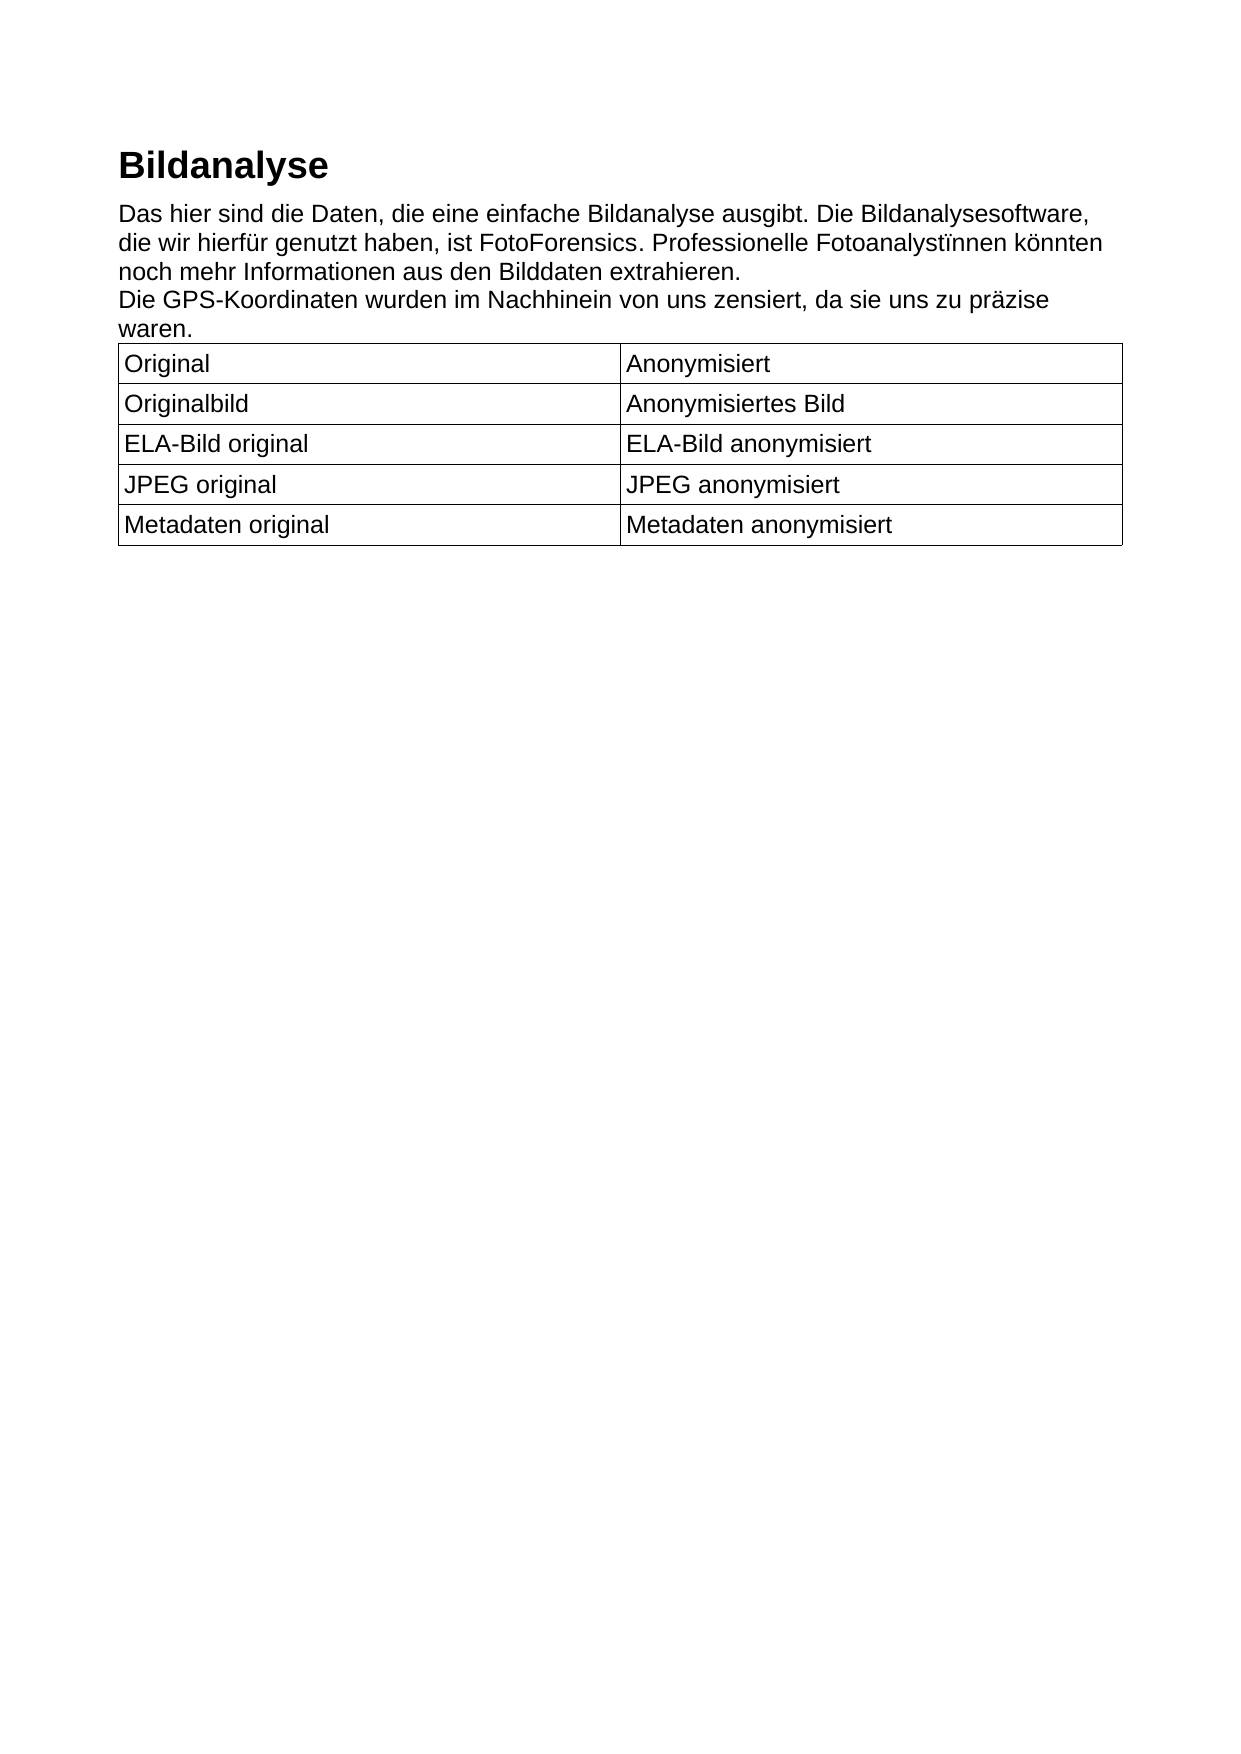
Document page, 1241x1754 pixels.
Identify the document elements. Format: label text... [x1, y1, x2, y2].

text Die GPS-Koordinaten wurden im Nachhinein von uns zensiert, da sie uns zu präzise waren. [118, 286, 1122, 343]
table_cell JPEG original [119, 465, 620, 504]
table_cell Anonymisiertes Bild [621, 384, 1122, 424]
table_cell Originalbild [119, 384, 620, 424]
subtitle Bildanalyse [118, 143, 1122, 187]
text Das hier sind die Daten, die eine einfache Bildanalyse ausgibt. Die Bildanalysesoftware, die wir hierfür genutzt haben, ist FotoForensics. Professionelle Fotoanalystïnnen könnten noch mehr Informationen aus den Bilddaten extrahieren. [118, 199, 1122, 286]
table_cell Metadaten original [119, 505, 620, 544]
table_cell Metadaten anonymisiert [621, 505, 1122, 544]
table_header Anonymisiert [621, 344, 1122, 383]
table_header Original [119, 344, 620, 383]
table_cell JPEG anonymisiert [621, 465, 1122, 504]
table_cell ELA-Bild anonymisiert [621, 425, 1122, 464]
table_cell ELA-Bild original [119, 425, 620, 464]
